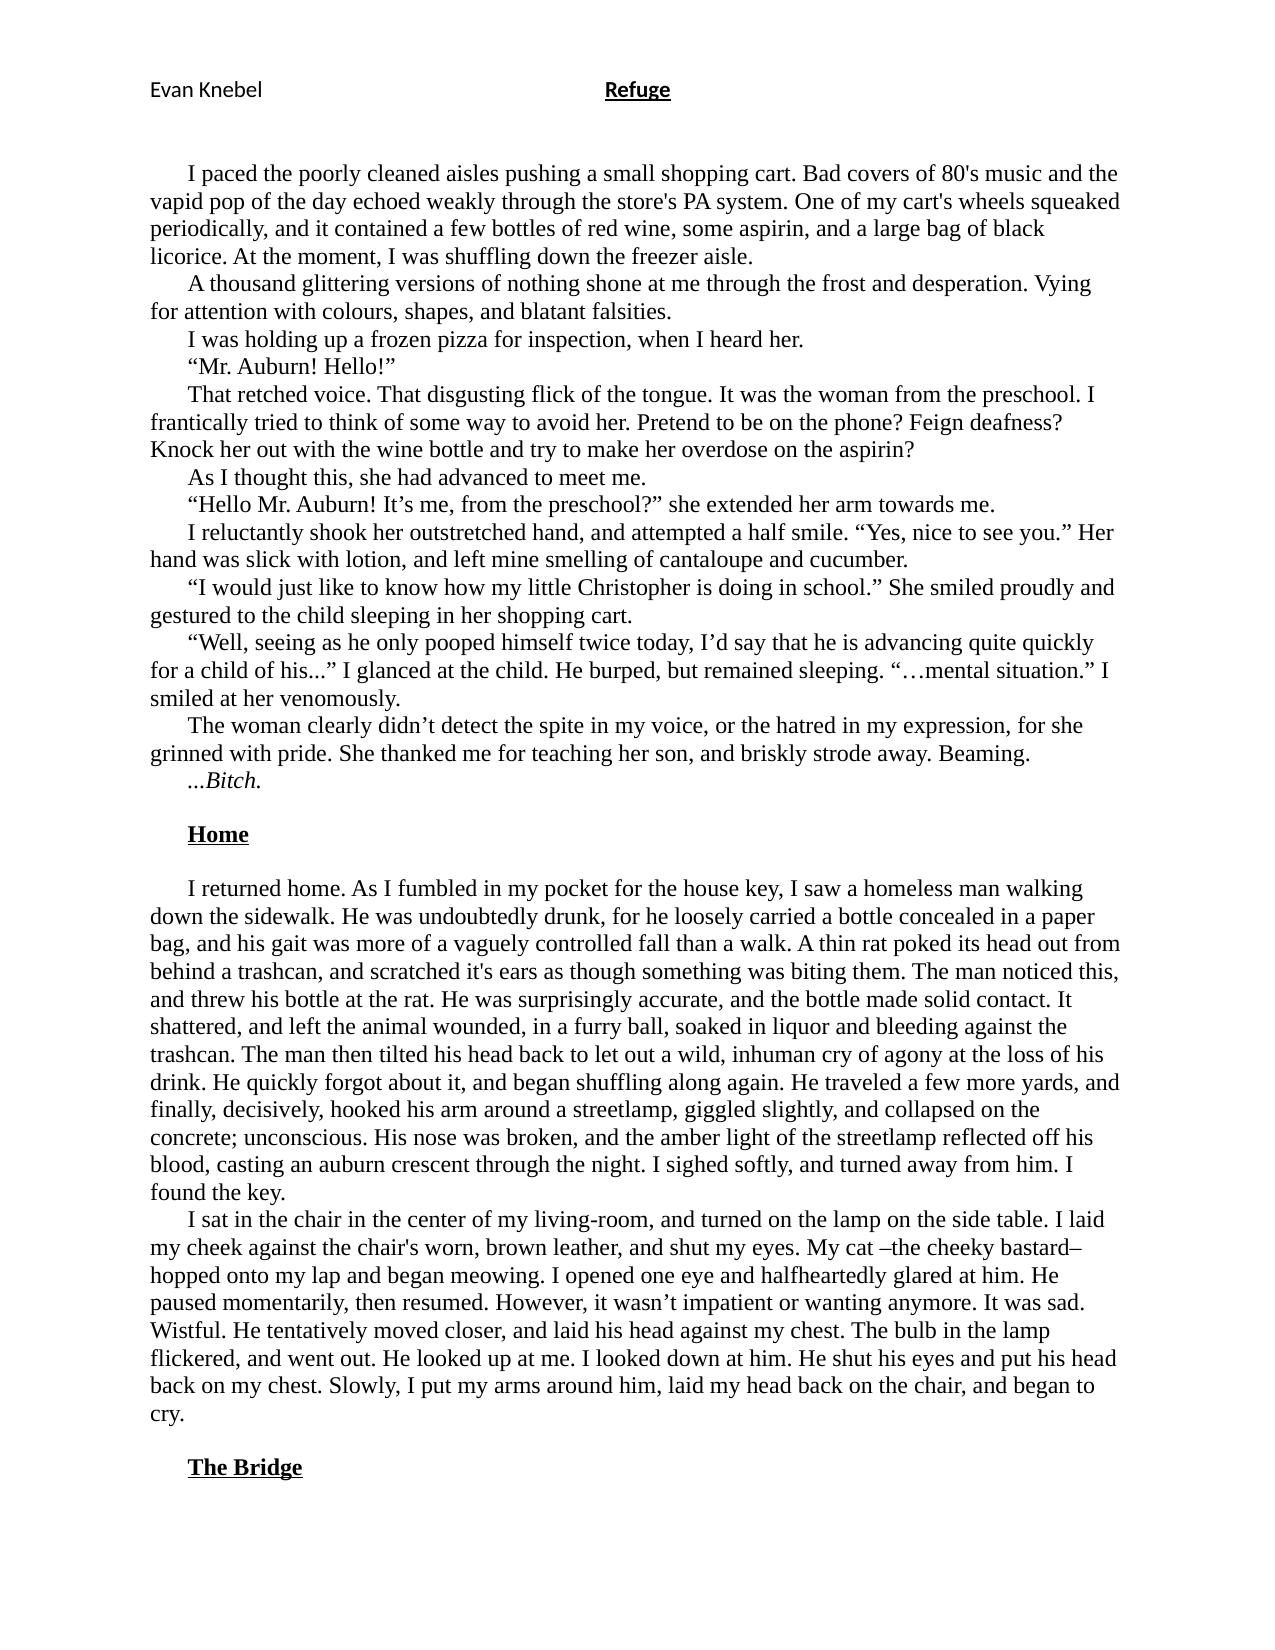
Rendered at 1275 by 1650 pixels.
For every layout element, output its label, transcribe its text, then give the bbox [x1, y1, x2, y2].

text Home [150, 820, 1125, 848]
text “Hello Mr. Auburn! It’s me, from the preschool?” she extended her arm towards me. [150, 490, 1125, 518]
text I was holding up a frozen pizza for inspection, when I heard her. [150, 325, 1125, 352]
text “Mr. Auburn! Hello!” [150, 352, 1125, 380]
text As I thought this, she had advanced to meet me. [150, 463, 1125, 490]
text I paced the poorly cleaned aisles pushing a small shopping cart. Bad covers of 80's music and the vapid pop of the day echoed weakly through the store's PA system. One of my cart's wheels squeaked periodically, and it contained a few bottles of red wine, some aspirin, and a large bag of black licorice. At the moment, I was shuffling down the freezer aisle. [150, 159, 1125, 269]
text ...Bitch. [150, 766, 1125, 794]
text “I would just like to know how my little Christopher is doing in school.” She smiled proudly and gestured to the child sleeping in her shopping cart. [150, 573, 1125, 628]
text The woman clearly didn’t detect the spite in my voice, or the hatred in my expression, for she grinned with pride. She thanked me for teaching her son, and briskly strode away. Beaming. [150, 711, 1125, 766]
text A thousand glittering versions of nothing shone at me through the frost and desperation. Vying for attention with colours, shapes, and blatant falsities. [150, 269, 1125, 325]
text That retched voice. That disgusting flick of the tongue. It was the woman from the preschool. I frantically tried to think of some way to avoid her. Pretend to be on the phone? Feign deafness? Knock her out with the wine bottle and try to make her overdose on the aspirin? [150, 380, 1125, 463]
text I sat in the chair in the center of my living-room, and turned on the lamp on the side table. I laid my cheek against the chair's worn, brown leather, and shut my eyes. My cat –the cheeky bastard– hopped onto my lap and began meowing. I opened one eye and halfheartedly glared at him. He paused momentarily, then resumed. However, it wasn’t impatient or wanting anymore. It was sad. Wistful. He tentatively moved closer, and laid his head against my chest. The bulb in the lamp flickered, and went out. He looked up at me. I looked down at him. He shut his eyes and put his head back on my chest. Slowly, I put my arms around him, laid my head back on the chair, and began to cry. [150, 1206, 1125, 1426]
text “Well, seeing as he only pooped himself twice today, I’d say that he is advancing quite quickly for a child of his...” I glanced at the child. He burped, but remained sleeping. “…mental situation.” I smiled at her venomously. [150, 628, 1125, 711]
text I reluctantly shook her outstretched hand, and attempted a half smile. “Yes, nice to see you.” Her hand was slick with lotion, and left mine smelling of cantaloupe and cucumber. [150, 518, 1125, 573]
text The Bridge [150, 1453, 1125, 1480]
text I returned home. As I fumbled in my pocket for the house key, I saw a homeless man walking down the sidewalk. He was undoubtedly drunk, for he loosely carried a bottle concealed in a paper bag, and his gait was more of a vaguely controlled fall than a walk. A thin rat poked its head out from behind a trashcan, and scratched it's ears as though something was biting them. The man noticed this, and threw his bottle at the rat. He was surprisingly accurate, and the bottle made solid contact. It shattered, and left the animal wounded, in a furry ball, soaked in liquor and bleeding against the trashcan. The man then tilted his head back to let out a wild, inhuman cry of agony at the loss of his drink. He quickly forgot about it, and began shuffling along again. He traveled a few more yards, and finally, decisively, hooked his arm around a streetlamp, giggled slightly, and collapsed on the concrete; unconscious. His nose was broken, and the amber light of the streetlamp reflected off his blood, casting an auburn crescent through the night. I sighed softly, and turned away from him. I found the key. [150, 874, 1125, 1206]
